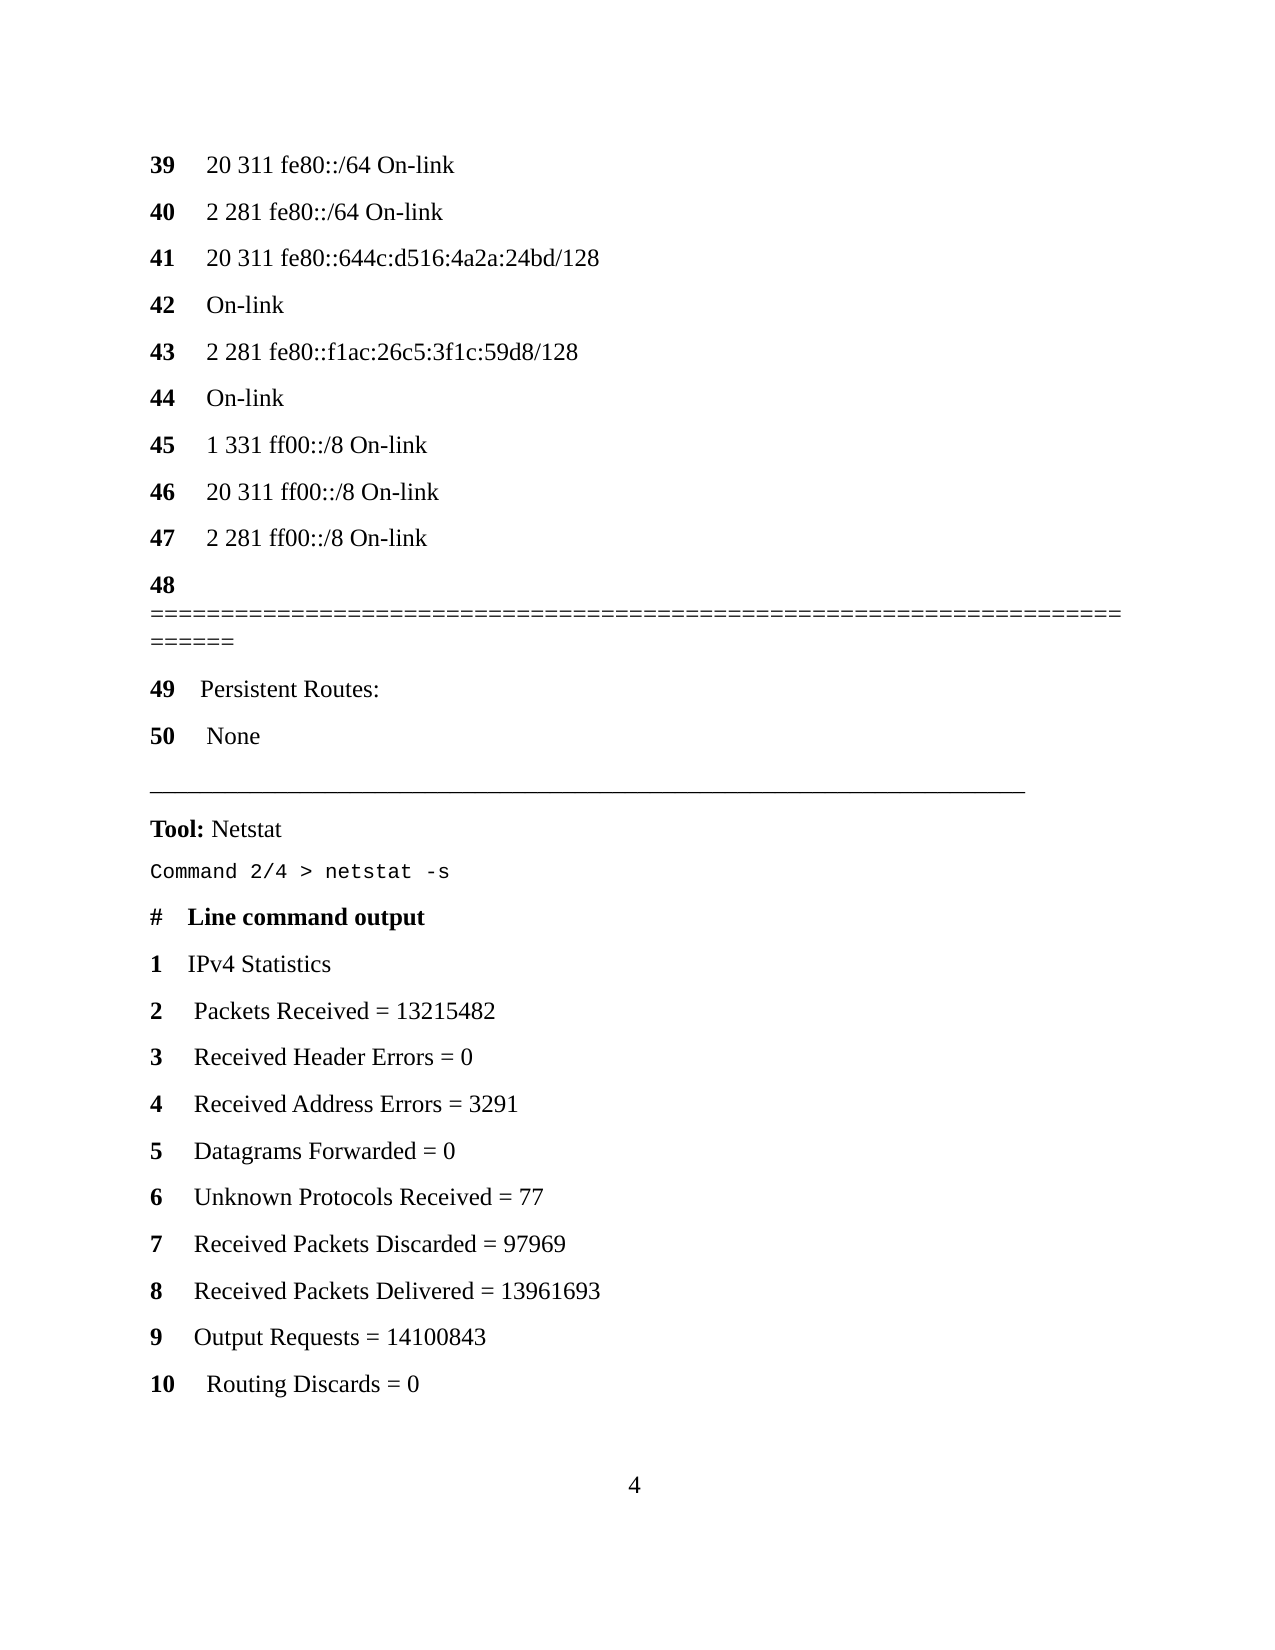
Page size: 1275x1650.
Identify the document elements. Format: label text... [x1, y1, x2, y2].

text 5 Datagrams Forwarded = 0 [150, 1136, 1125, 1164]
text 46 20 311 ff00::/8 On-link [150, 477, 1125, 505]
text 45 1 331 ff00::/8 On-link [150, 430, 1125, 459]
text 1 IPv4 Statistics [150, 949, 1125, 978]
text 39 20 311 fe80::/64 On-link [150, 150, 1125, 179]
text 44 On-link [150, 383, 1125, 412]
text 4 Received Address Errors = 3291 [150, 1089, 1125, 1118]
text 3 Received Header Errors = 0 [150, 1042, 1125, 1071]
text Tool: Netstat [150, 814, 1125, 843]
text 47 2 281 ff00::/8 On-link [150, 523, 1125, 552]
text # Line command output [150, 902, 1125, 931]
text 50 None [150, 721, 1125, 749]
text ______________________________________________________________________ [150, 767, 1125, 796]
text Command 2/4 > netstat -s [150, 861, 1125, 884]
text 49 Persistent Routes: [150, 674, 1125, 703]
text 40 2 281 fe80::/64 On-link [150, 197, 1125, 225]
text 41 20 311 fe80::644c:d516:4a2a:24bd/128 [150, 243, 1125, 272]
text 48 =========================================================================== [150, 570, 1125, 656]
text 42 On-link [150, 290, 1125, 319]
text 8 Received Packets Delivered = 13961693 [150, 1276, 1125, 1304]
text 9 Output Requests = 14100843 [150, 1322, 1125, 1351]
text 7 Received Packets Discarded = 97969 [150, 1229, 1125, 1258]
text 10 Routing Discards = 0 [150, 1369, 1125, 1398]
text 43 2 281 fe80::f1ac:26c5:3f1c:59d8/128 [150, 337, 1125, 365]
text 2 Packets Received = 13215482 [150, 996, 1125, 1024]
text 6 Unknown Protocols Received = 77 [150, 1182, 1125, 1211]
